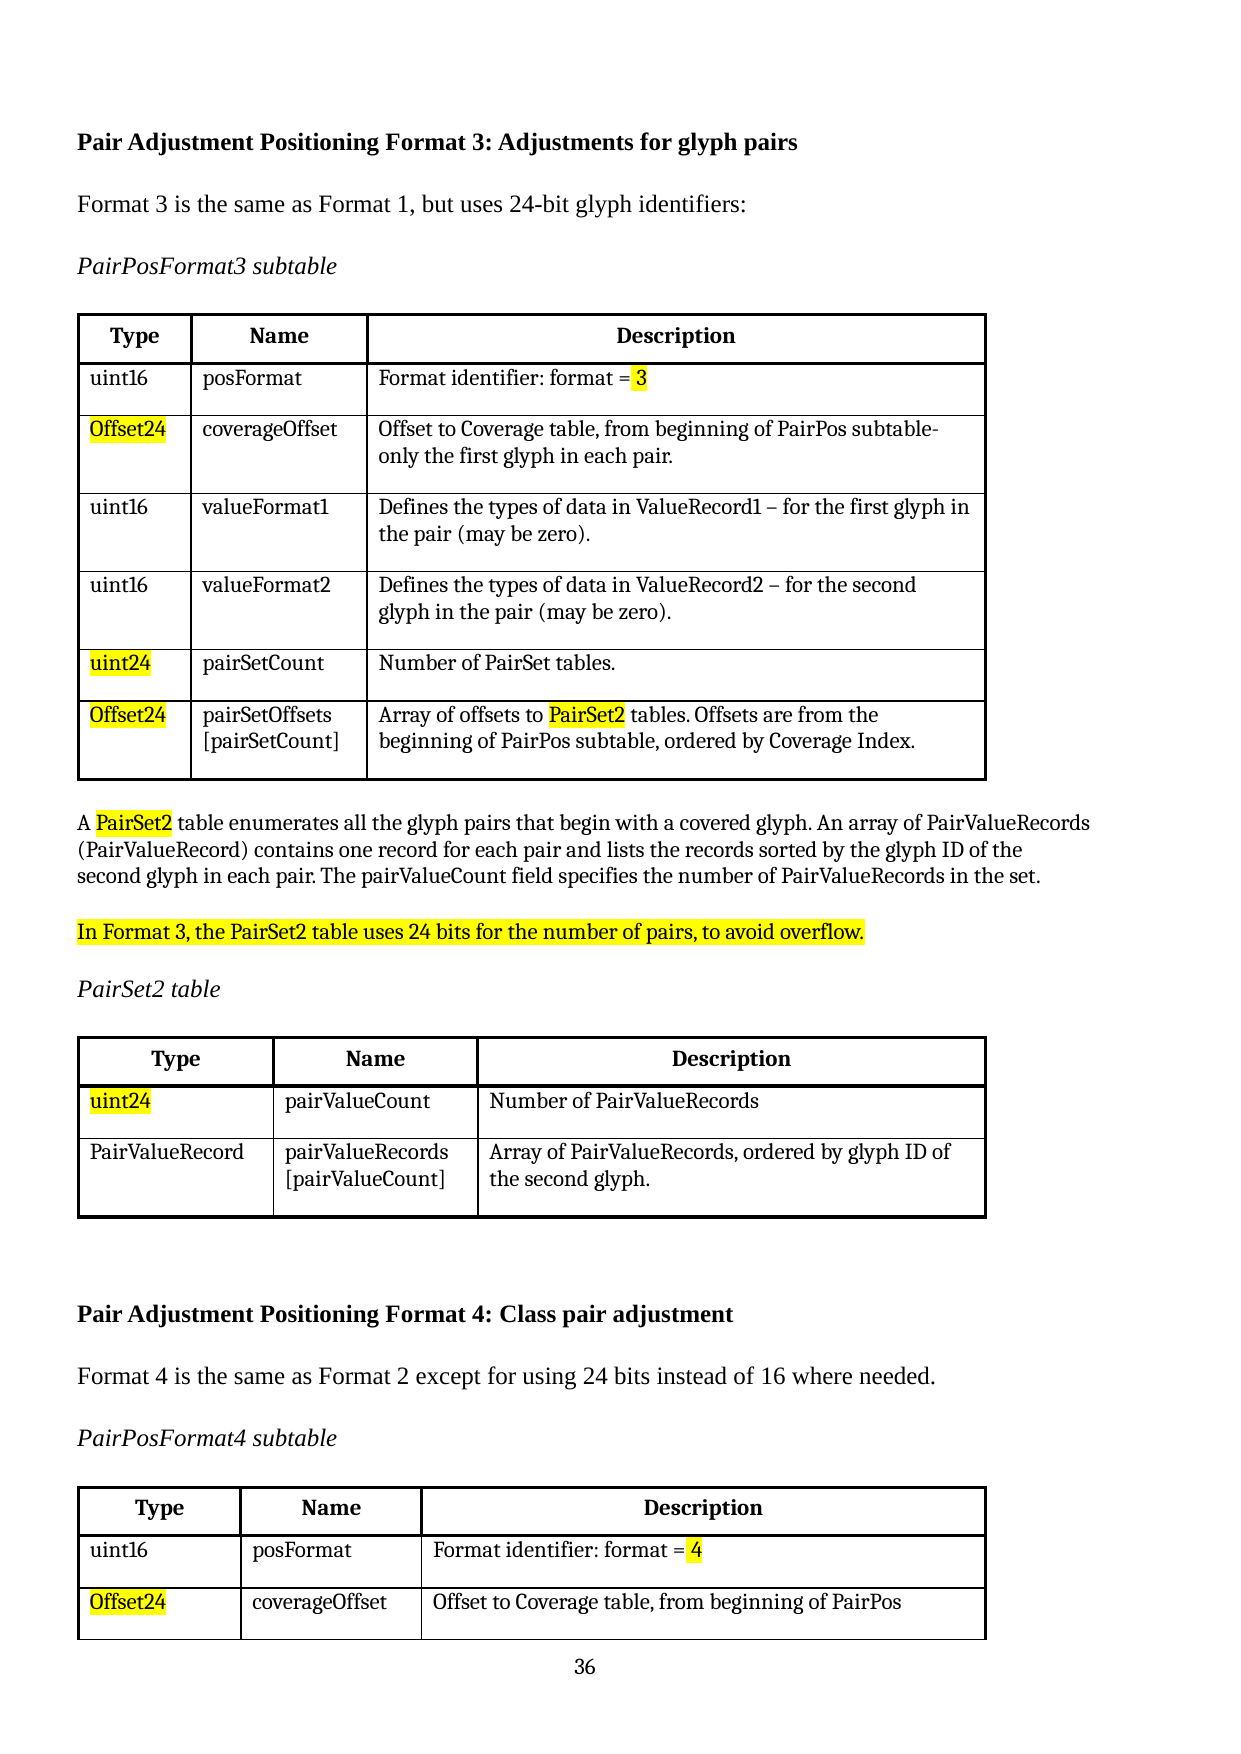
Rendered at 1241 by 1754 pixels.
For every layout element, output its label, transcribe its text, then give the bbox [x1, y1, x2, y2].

table_header Type [80, 1489, 239, 1534]
table_cell Defines the types of data in ValueRecord1 – for the first glyph in the pair (may be zero). [368, 494, 984, 571]
table_header Description [369, 316, 984, 362]
table_cell posFormat [192, 365, 366, 415]
table_cell uint24 [80, 650, 190, 700]
table_header Name [275, 1039, 476, 1084]
table_cell posFormat [242, 1537, 421, 1587]
table_header Name [242, 1489, 420, 1534]
text PairPosFormat4 subtable [77, 1423, 1093, 1452]
text Format 4 is the same as Format 2 except for using 24 bits instead of 16 where needed. [77, 1361, 1093, 1390]
table_cell Format identifier: format = 4 [422, 1537, 984, 1587]
table_cell Array of PairValueRecords, ordered by glyph ID of the second glyph. [479, 1139, 984, 1215]
text Format 3 is the same as Format 1, but uses 24-bit glyph identifiers: [77, 189, 1093, 218]
text PairSet2 table [77, 974, 1093, 1003]
table_cell valueFormat1 [192, 494, 366, 571]
table_cell valueFormat2 [192, 572, 366, 648]
table_cell Number of PairSet tables. [368, 650, 984, 700]
text Pair Adjustment Positioning Format 4: Class pair adjustment [77, 1299, 1093, 1328]
table_cell Defines the types of data in ValueRecord2 – for the second glyph in the pair (may be zero). [368, 572, 984, 648]
table_cell pairSetCount [192, 650, 366, 700]
table_cell Offset24 [80, 416, 190, 493]
text In Format 3, the PairSet2 table uses 24 bits for the number of pairs, to avoid overflow. [77, 918, 1093, 945]
table_cell PairValueRecord [80, 1139, 273, 1215]
table_cell coverageOffset [192, 416, 366, 493]
table_cell uint24 [80, 1088, 273, 1137]
table_cell pairSetOffsets [pairSetCount] [192, 702, 366, 778]
table_cell uint16 [80, 365, 190, 415]
table_cell uint16 [80, 572, 190, 648]
table_cell Offset to Coverage table, from beginning of PairPos subtable-only the first glyph in each pair. [368, 416, 984, 493]
text Pair Adjustment Positioning Format 3: Adjustments for glyph pairs [77, 127, 1093, 156]
table_header Description [423, 1489, 984, 1534]
table_cell pairValueCount [274, 1088, 477, 1137]
table_cell Number of PairValueRecords [479, 1088, 984, 1137]
table_cell Array of offsets to PairSet2 tables. Offsets are from the beginning of PairPos subtable, ordered by Coverage Index. [368, 702, 984, 778]
table_cell Offset24 [80, 1589, 240, 1638]
table_cell pairValueRecords [pairValueCount] [274, 1139, 477, 1215]
table_header Description [479, 1039, 984, 1084]
table_header Name [193, 316, 366, 362]
table_header Type [80, 1039, 272, 1084]
table_header Type [80, 316, 190, 362]
text PairPosFormat3 subtable [77, 251, 1093, 280]
table_cell Offset24 [80, 702, 190, 778]
text A PairSet2 table enumerates all the glyph pairs that begin with a covered glyph. An array of PairValueRecords (PairValueRecord) contains one record for each pair and lists the records sorted by the glyph ID of the second glyph in each pair. The pairValueCount field specifies the number of PairValueRecords in the set. [77, 810, 1093, 889]
table_cell uint16 [80, 1537, 240, 1587]
table_cell Format identifier: format = 3 [368, 365, 984, 415]
table_cell coverageOffset [242, 1589, 421, 1638]
table_cell Offset to Coverage table, from beginning of PairPos [422, 1589, 984, 1638]
table_cell uint16 [80, 494, 190, 571]
